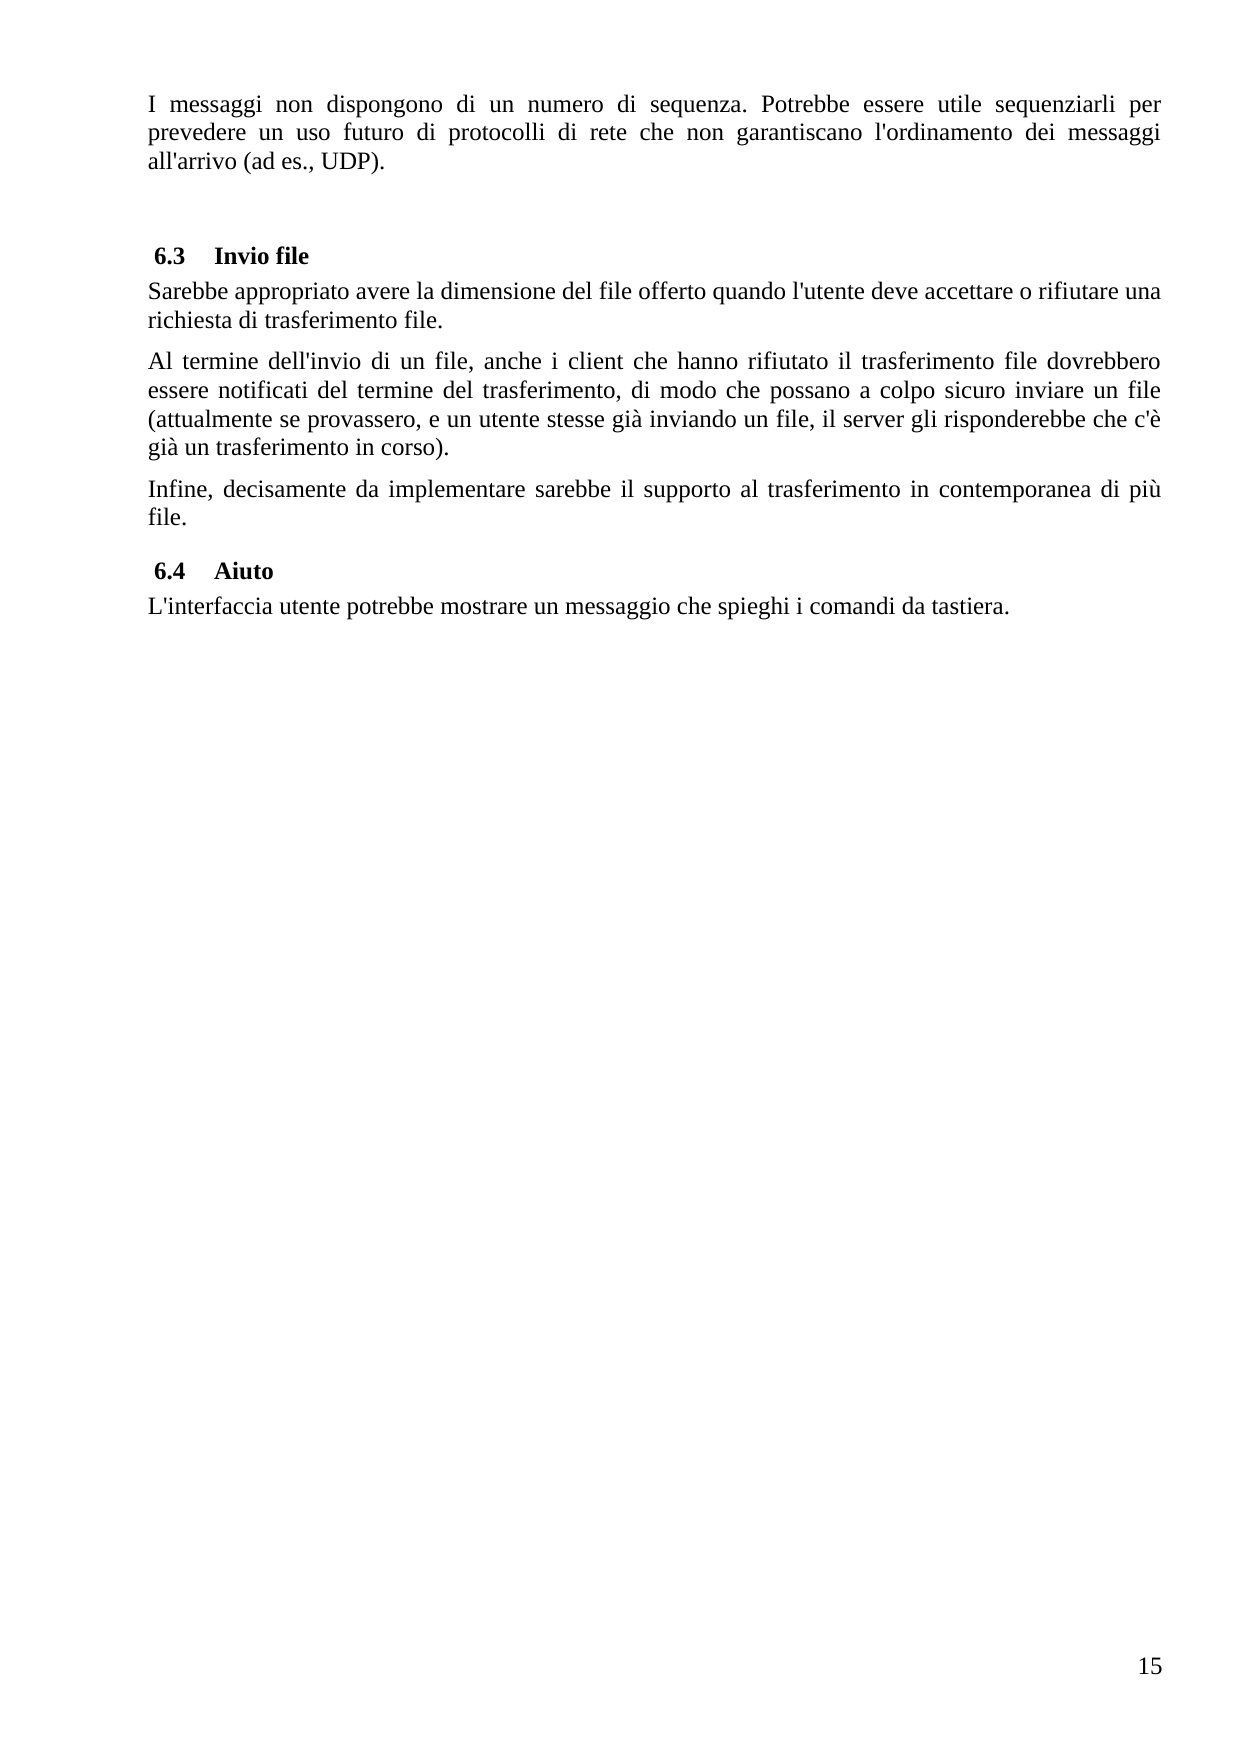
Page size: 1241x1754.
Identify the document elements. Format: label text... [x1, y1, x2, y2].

text Al termine dell'invio di un file, anche i client che hanno rifiutato il trasferimento file dovrebbero essere notificati del termine del trasferimento, di modo che possano a colpo sicuro inviare un file (attualmente se provassero, e un utente stesse già inviando un file, il server gli risponderebbe che c'è già un trasferimento in corso). [148, 346, 1162, 461]
text Infine, decisamente da implementare sarebbe il supporto al trasferimento in contemporanea di più file. [148, 474, 1162, 531]
text I messaggi non dispongono di un numero di sequenza. Potrebbe essere utile sequenziarli per prevedere un uso futuro di protocolli di rete che non garantiscano l'ordinamento dei messaggi all'arrivo (ad es., UDP). [148, 89, 1162, 175]
text Sarebbe appropriato avere la dimensione del file offerto quando l'utente deve accettare o rifiutare una richiesta di trasferimento file. [148, 276, 1162, 334]
text L'interfaccia utente potrebbe mostrare un messaggio che spieghi i comandi da tastiera. [148, 591, 1162, 620]
subtitle Aiuto [148, 556, 1162, 585]
subtitle Invio file [148, 241, 1162, 270]
